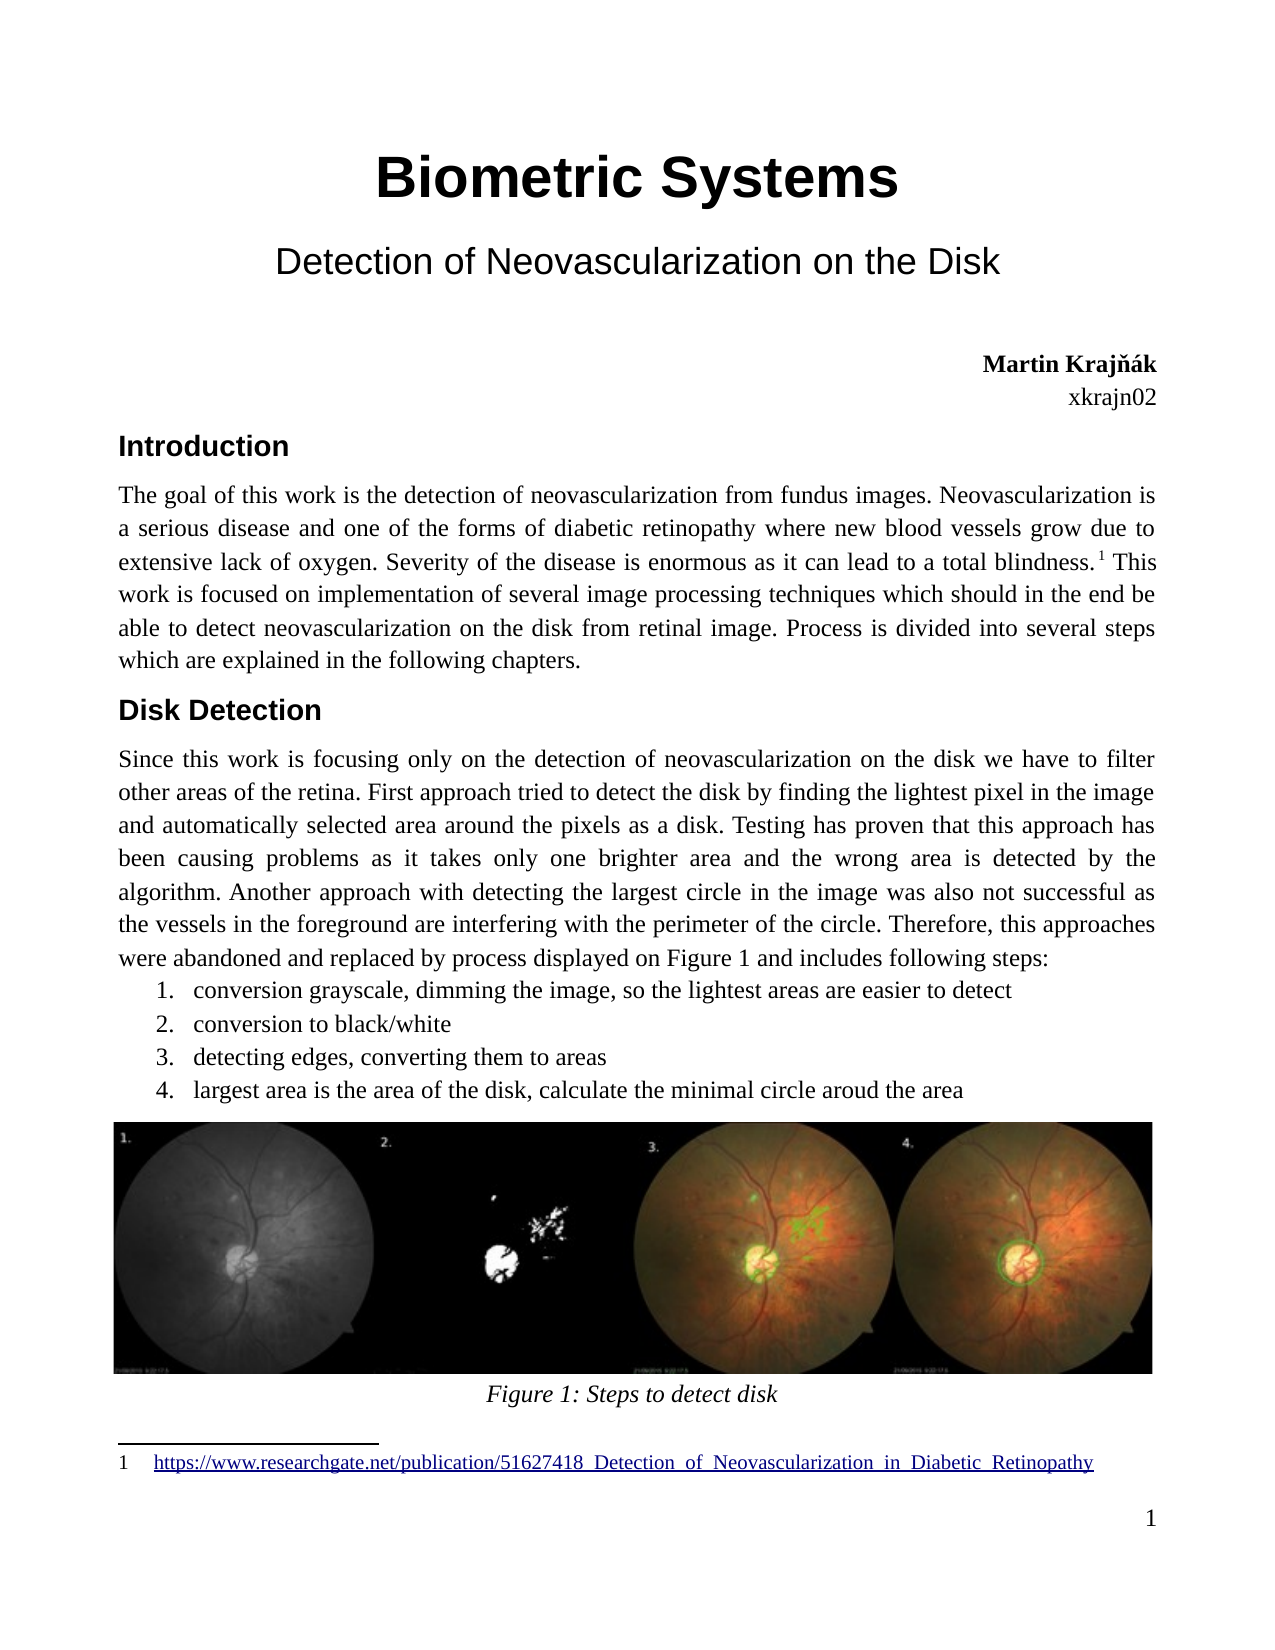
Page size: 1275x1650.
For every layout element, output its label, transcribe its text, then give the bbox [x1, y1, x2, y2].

subtitle Detection of Neovascularization on the Disk [118, 239, 1157, 282]
text Since this work is focusing only on the detection of neovascularization on the disk we have to filter other areas of the retina. First approach tried to detect the disk by finding the lightest pixel in the image and automatically selected area around the pixels as a disk. Testing has proven that this approach has been causing problems as it takes only one brighter area and the wrong area is detected by the algorithm. Another approach with detecting the largest circle in the image was also not successful as the vessels in the foreground are interfering with the perimeter of the circle. Therefore, this approaches were abandoned and replaced by process displayed on Figure 1 and includes following steps: [118, 744, 1157, 971]
subtitle Introduction [118, 429, 1157, 463]
text Martin Krajňák [118, 349, 1157, 377]
text The goal of this work is the detection of neovascularization from fundus images. Neovascularization is a serious disease and one of the forms of diabetic retinopathy where new blood vessels grow due to extensive lack of oxygen. Severity of the disease is enormous as it can lead to a total blindness. This work is focused on implementation of several image processing techniques which should in the end be able to detect neovascularization on the disk from retinal image. Process is divided into several steps which are explained in the following chapters. [118, 481, 1157, 674]
picture [113, 1122, 1153, 1374]
list detecting edges, converting them to areas [156, 1042, 1157, 1070]
list conversion grayscale, dimming the image, so the lightest areas are easier to detect [156, 976, 1157, 1004]
title Biometric Systems [118, 143, 1157, 210]
list conversion to black/white [156, 1009, 1157, 1037]
text xkrajn02 [118, 382, 1157, 410]
list Figure 1: Steps to detect disk [113, 1374, 1152, 1408]
list [113, 1110, 1152, 1122]
text https://www.researchgate.net/publication/51627418_Detection_of_Neovascularization_in_Diabetic_Retinopathy [118, 1449, 1157, 1474]
subtitle Disk Detection [118, 693, 1157, 727]
list largest area is the area of the disk, calculate the minimal circle aroud the area [156, 1075, 1157, 1103]
